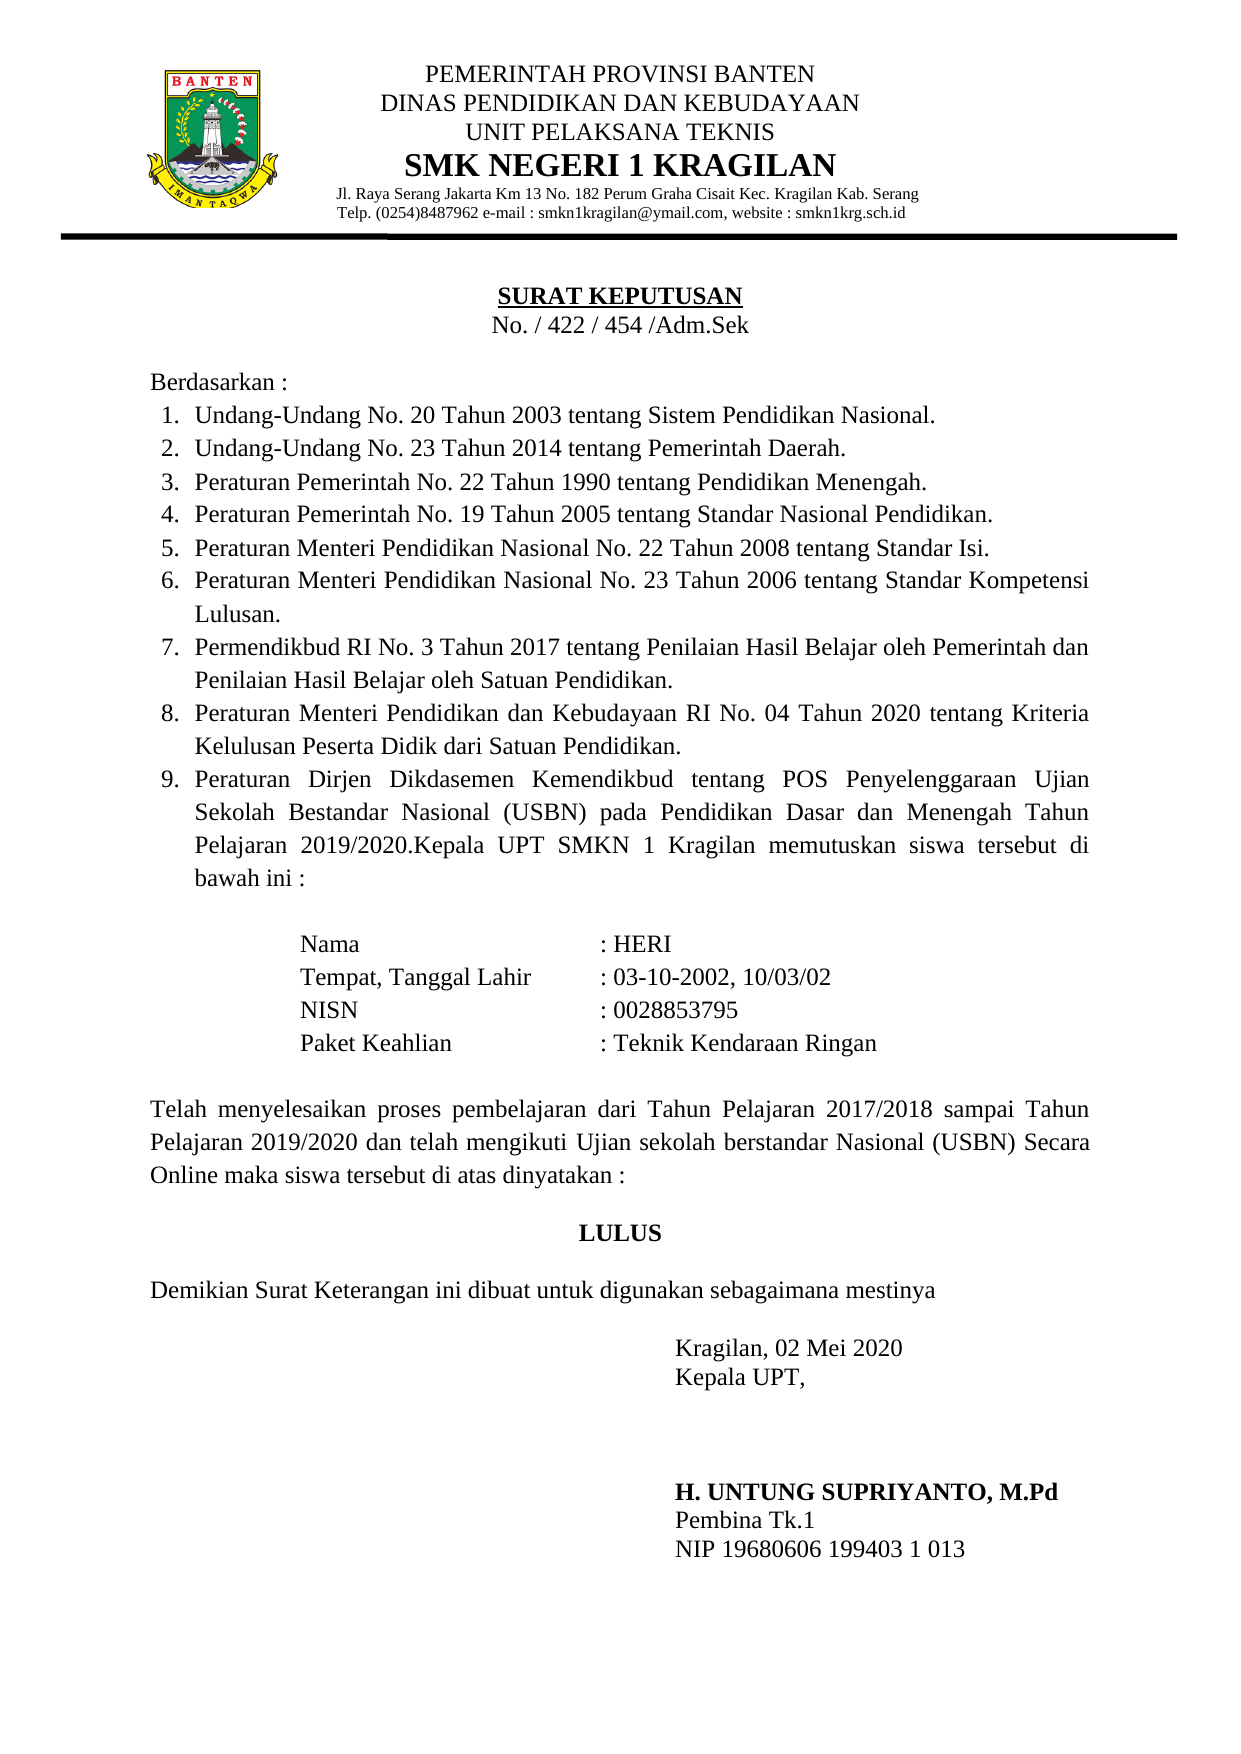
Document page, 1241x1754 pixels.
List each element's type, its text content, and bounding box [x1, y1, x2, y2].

text Demikian Surat Keterangan ini dibuat untuk digunakan sebagaimana mestinya [150, 1276, 1090, 1304]
list Undang-Undang No. 23 Tahun 2014 tentang Pemerintah Daerah. [179, 433, 1090, 462]
list Peraturan Menteri Pendidikan dan Kebudayaan RI No. 04 Tahun 2020 tentang Kriteria Kelulusan Peserta Didik dari Satuan Pendidikan. [179, 698, 1090, 759]
text NIP 19680606 199403 1 013 [150, 1534, 1090, 1563]
list Undang-Undang No. 20 Tahun 2003 tentang Sistem Pendidikan Nasional. [179, 401, 1090, 429]
text Pembina Tk.1 [150, 1506, 1090, 1534]
text No. / 422 / 454 /Adm.Sek [150, 310, 1090, 339]
text LULUS [150, 1218, 1090, 1247]
list Permendikbud RI No. 3 Tahun 2017 tentang Penilaian Hasil Belajar oleh Pemerintah dan Penilaian Hasil Belajar oleh Satuan Pendidikan. [179, 632, 1090, 693]
picture [146, 70, 279, 208]
list Peraturan Menteri Pendidikan Nasional No. 23 Tahun 2006 tentang Standar Kompetensi Lulusan. [179, 566, 1090, 627]
list Peraturan Pemerintah No. 19 Tahun 2005 tentang Standar Nasional Pendidikan. [179, 499, 1090, 528]
text H. UNTUNG SUPRIYANTO, M.Pd [150, 1477, 1090, 1506]
list Peraturan Menteri Pendidikan Nasional No. 22 Tahun 2008 tentang Standar Isi. [179, 533, 1090, 561]
list Peraturan Dirjen Dikdasemen Kemendikbud tentang POS Penyelenggaraan Ujian Sekolah Bestandar Nasional (USBN) pada Pendidikan Dasar dan Menengah Tahun Pelajaran 2019/2020.Kepala UPT SMKN 1 Kragilan memutuskan siswa tersebut di bawah ini : [179, 764, 1090, 892]
text NISN : 0028853795 [150, 995, 1090, 1024]
text Kragilan, 02 Mei 2020 [150, 1333, 1090, 1362]
text Paket Keahlian : Teknik Kendaraan Ringan [150, 1028, 1090, 1057]
text Kepala UPT, [150, 1362, 1090, 1391]
list Peraturan Pemerintah No. 22 Tahun 1990 tentang Pendidikan Menengah. [179, 467, 1090, 495]
text Nama : HERI [150, 929, 1090, 958]
text Telah menyelesaikan proses pembelajaran dari Tahun Pelajaran 2017/2018 sampai Tahun Pelajaran 2019/2020 dan telah mengikuti Ujian sekolah berstandar Nasional (USBN) Secara Online maka siswa tersebut di atas dinyatakan : [150, 1094, 1090, 1189]
text Tempat, Tanggal Lahir : 03-10-2002, 10/03/02 [150, 962, 1090, 991]
text SURAT KEPUTUSAN [150, 281, 1090, 310]
text Berdasarkan : [150, 367, 1090, 396]
